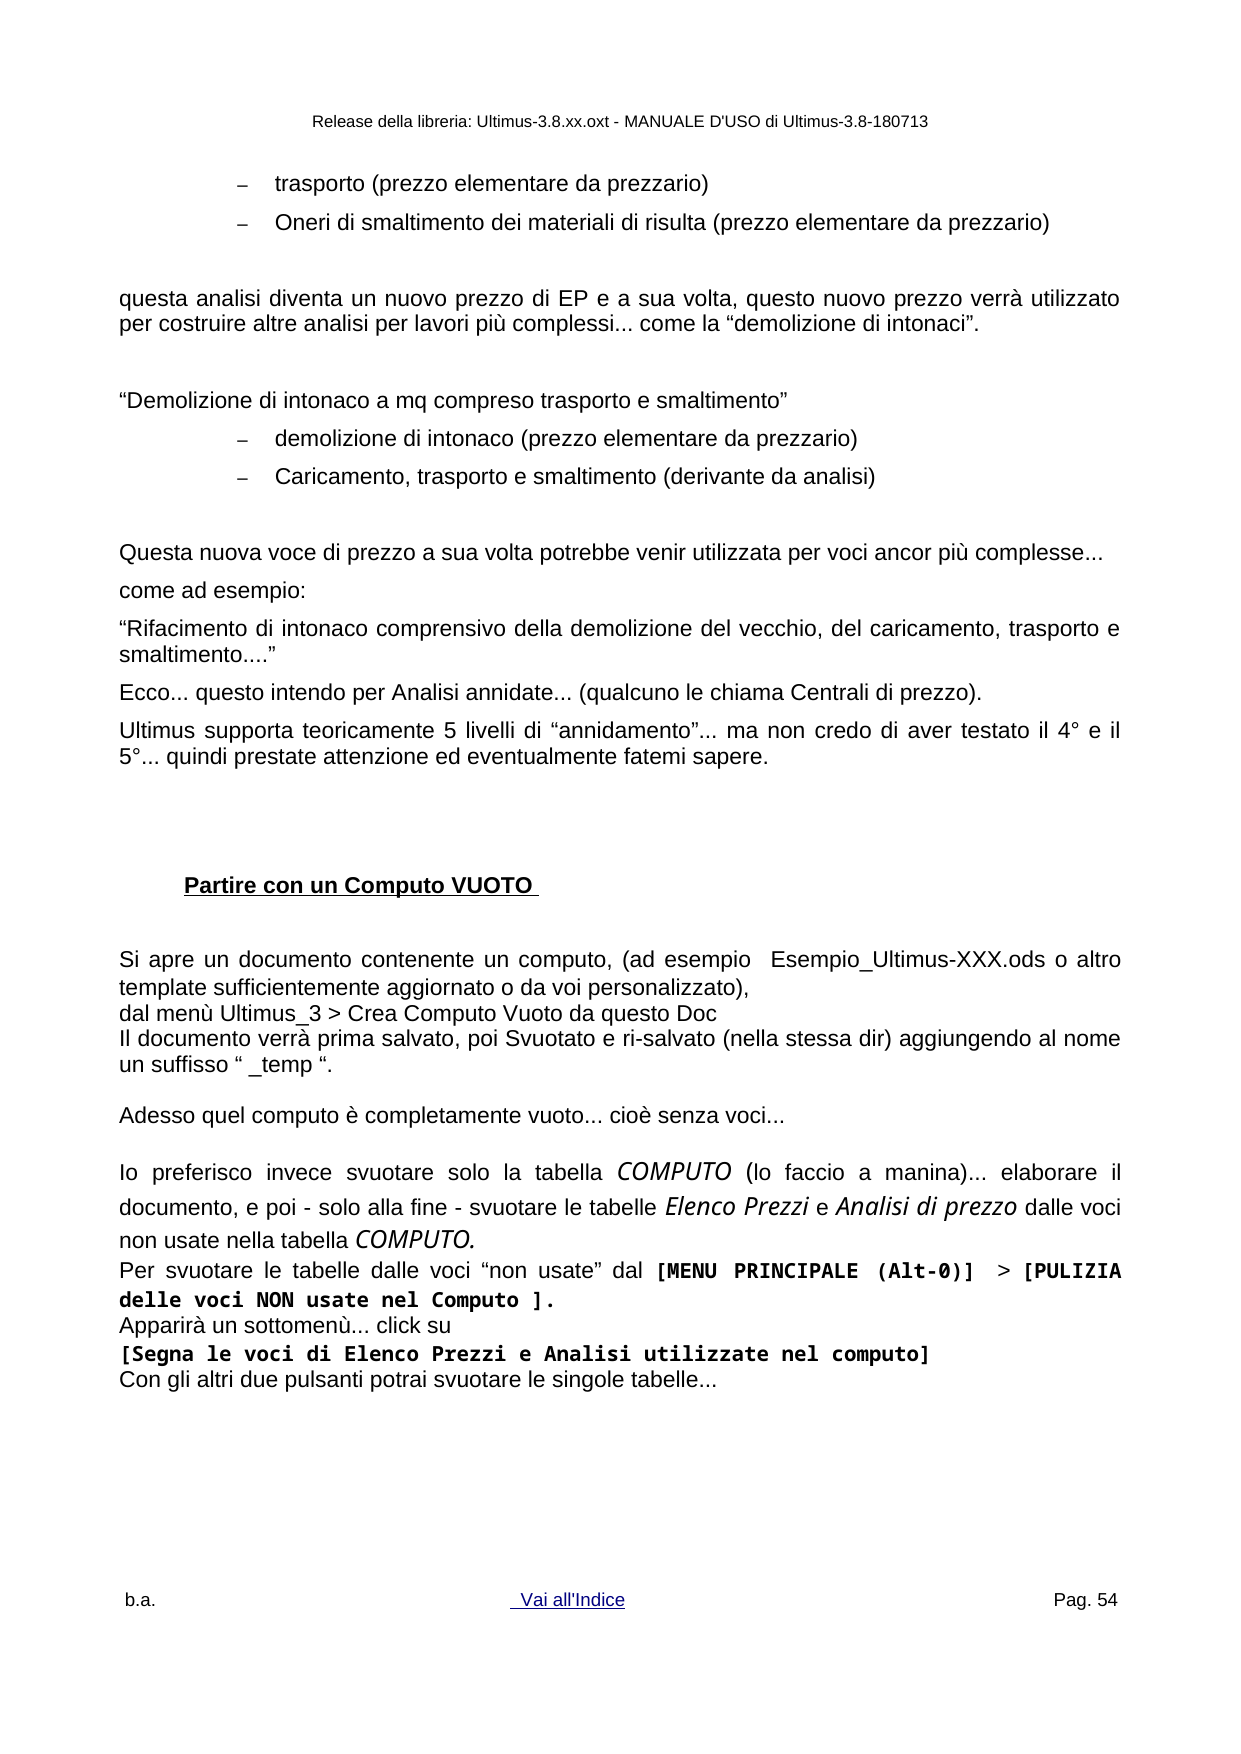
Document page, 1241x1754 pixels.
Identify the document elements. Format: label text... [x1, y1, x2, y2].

text come ad esempio: [119, 578, 1121, 604]
text questa analisi diventa un nuovo prezzo di EP e a sua volta, questo nuovo prezzo verrà utilizzato per costruire altre analisi per lavori più complessi... come la “demolizione di intonaci”. [119, 286, 1121, 337]
text Adesso quel computo è completamente vuoto... cioè senza voci... [119, 1103, 1121, 1128]
list Oneri di smaltimento dei materiali di risulta (prezzo elementare da prezzario) [237, 209, 1121, 235]
subtitle Partire con un Computo VUOTO [119, 873, 1121, 899]
text Con gli altri due pulsanti potrai svuotare le singole tabelle... [119, 1367, 1121, 1393]
text “Demolizione di intonaco a mq compreso trasporto e smaltimento” [119, 387, 1121, 413]
text “Rifacimento di intonaco comprensivo della demolizione del vecchio, del caricamento, trasporto e smaltimento....” [119, 616, 1121, 667]
text Ultimus supporta teoricamente 5 livelli di “annidamento”... ma non credo di aver testato il 4° e il 5°... quindi prestate attenzione ed eventualmente fatemi sapere. [119, 718, 1121, 769]
text dal menù Ultimus_3 > Crea Computo Vuoto da questo Doc [119, 1000, 1121, 1026]
list demolizione di intonaco (prezzo elementare da prezzario) [237, 426, 1121, 451]
text Per svuotare le tabelle dalle voci “non usate” dal [MENU PRINCIPALE (Alt-0)] > [PULIZIA delle voci NON usate nel Computo ]. [119, 1256, 1121, 1313]
text Si apre un documento contenente un computo, (ad esempio Esempio_Ultimus-XXX.ods o altro template sufficientemente aggiornato o da voi personalizzato), [119, 941, 1121, 1000]
text Il documento verrà prima salvato, poi Svuotato e ri-salvato (nella stessa dir) aggiungendo al nome un suffisso “ _temp “. [119, 1026, 1121, 1077]
text Io preferisco invece svuotare solo la tabella COMPUTO (lo faccio a manina)... elaborare il documento, e poi - solo alla fine - svuotare le tabelle Elenco Prezzi e Analisi di prezzo dalle voci non usate nella tabella COMPUTO. [119, 1154, 1121, 1256]
text [Segna le voci di Elenco Prezzi e Analisi utilizzate nel computo] [119, 1339, 1121, 1367]
text Ecco... questo intendo per Analisi annidate... (qualcuno le chiama Centrali di prezzo). [119, 680, 1121, 706]
text Questa nuova voce di prezzo a sua volta potrebbe venir utilizzata per voci ancor più complesse... [119, 540, 1121, 566]
list trasporto (prezzo elementare da prezzario) [237, 171, 1121, 197]
list Caricamento, trasporto e smaltimento (derivante da analisi) [237, 464, 1121, 489]
text Apparirà un sottomenù... click su [119, 1313, 1121, 1339]
